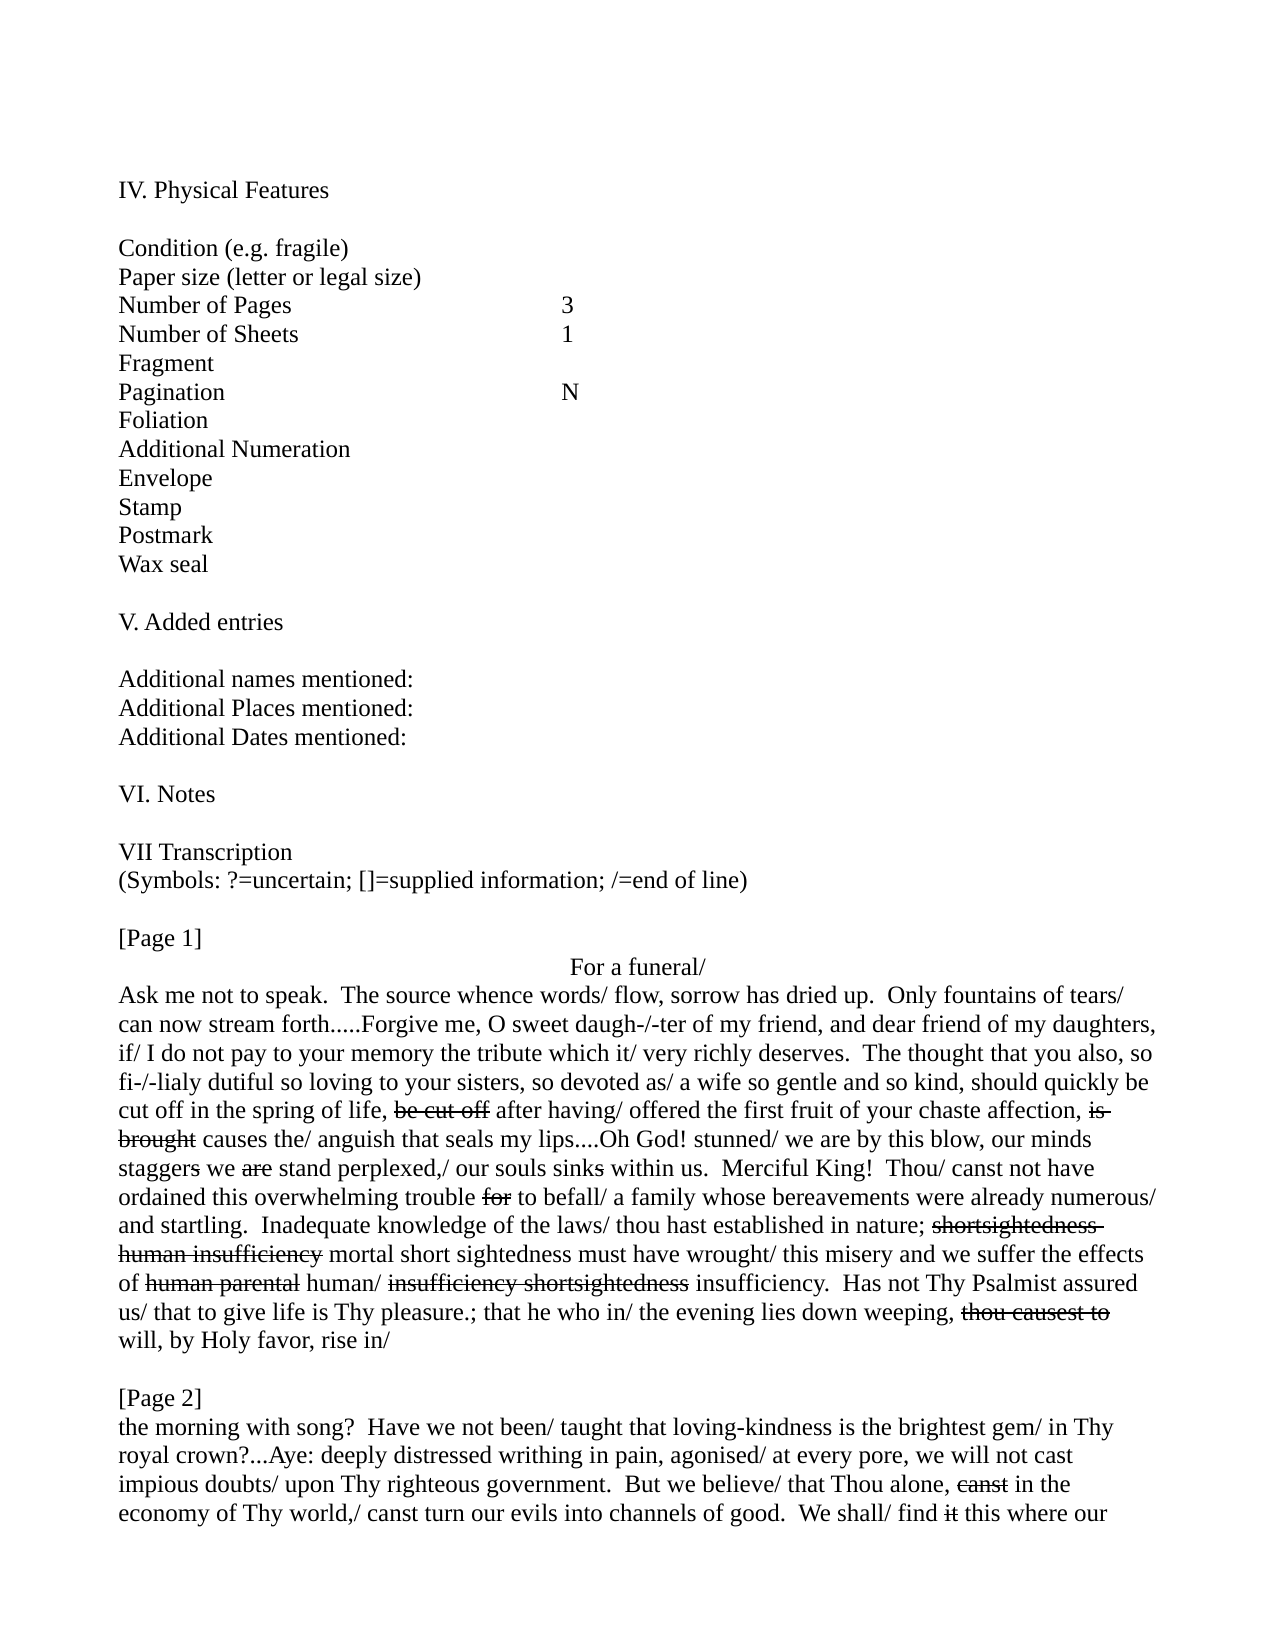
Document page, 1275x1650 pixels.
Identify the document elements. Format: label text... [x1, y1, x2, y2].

text Additional Places mentioned: [118, 693, 1157, 722]
text VII Transcription [118, 837, 1157, 866]
text Additional Dates mentioned: [118, 722, 1157, 751]
text Foliation [118, 406, 1157, 434]
text Postma rk [118, 521, 1157, 549]
text Stamp [118, 492, 1157, 521]
text V. Added entries [118, 607, 1157, 636]
text Fragment [118, 348, 1157, 377]
text Condition (e.g. fragile) [118, 233, 1157, 262]
text Paper size (letter or legal size) [118, 262, 1157, 291]
text Pagination N [118, 377, 1157, 406]
text IV. Physical Features [118, 176, 1157, 204]
text Ask me not to speak. The source whence words/ flow, sorrow has dried up. Only fountains of tears/ can now stream forth.....Forgive me, O sweet daugh-/-ter of my friend, and dear friend of my daughters, if/ I do not pay to your memory the tribute which it/ very richly deserves. The thought that you also, so fi-/-lialy dutiful so loving to your sisters, so devoted as/ a wife so gentle and so kind, should quickly be cut off in the spring of life, be cut off after having/ offered the first fruit of your chaste affection, is brought causes the/ anguish that seals my lips....Oh God! stunned/ we are by this blow, our minds staggers we are stand perplexed,/ our souls sinks within us. Merciful King! Thou/ canst not have ordained this overwhelming trouble for to befall/ a family whose bereavements were already numerous/ and startling. Inadequate knowledge of the laws/ thou hast established in nature; shortsightedness human insufficiency mortal short sightedness must have wrought/ this misery and we suffer the effects of human parental human/ insufficiency shortsightedness insufficiency. Has not Thy Psalmist assured us/ that to give life is Thy pleasure.; that he who in/ the evening lies down weeping, thou causest to will, by Holy favor, rise in/ [118, 981, 1157, 1354]
text Additional Numeration [118, 434, 1157, 463]
text Number of Pages 3 [118, 291, 1157, 319]
text (Symbols: ?=uncertain; []=supplied information; /=end of line) [118, 866, 1157, 894]
text Envelope [118, 463, 1157, 492]
text the morning with song? Have we not been/ taught that loving-kindness is the brightest gem/ in Thy royal crown?...Aye: deeply distressed writhing in pain, agonised/ at every pore, we will not cast impious doubts/ upon Thy righteous government. But we believe/ that Thou alone, canst in the economy of Thy world,/ canst turn our evils into channels of good. We shall/ find it this where our [118, 1412, 1157, 1527]
text [Page 2] [118, 1383, 1157, 1412]
text For a funeral/ [118, 952, 1157, 981]
text Number of Sheets 1 [118, 319, 1157, 348]
text Wax seal [118, 549, 1157, 578]
text [Page 1] [118, 923, 1157, 952]
text VI. Notes [118, 779, 1157, 808]
text Additional names mentioned: [118, 664, 1157, 693]
